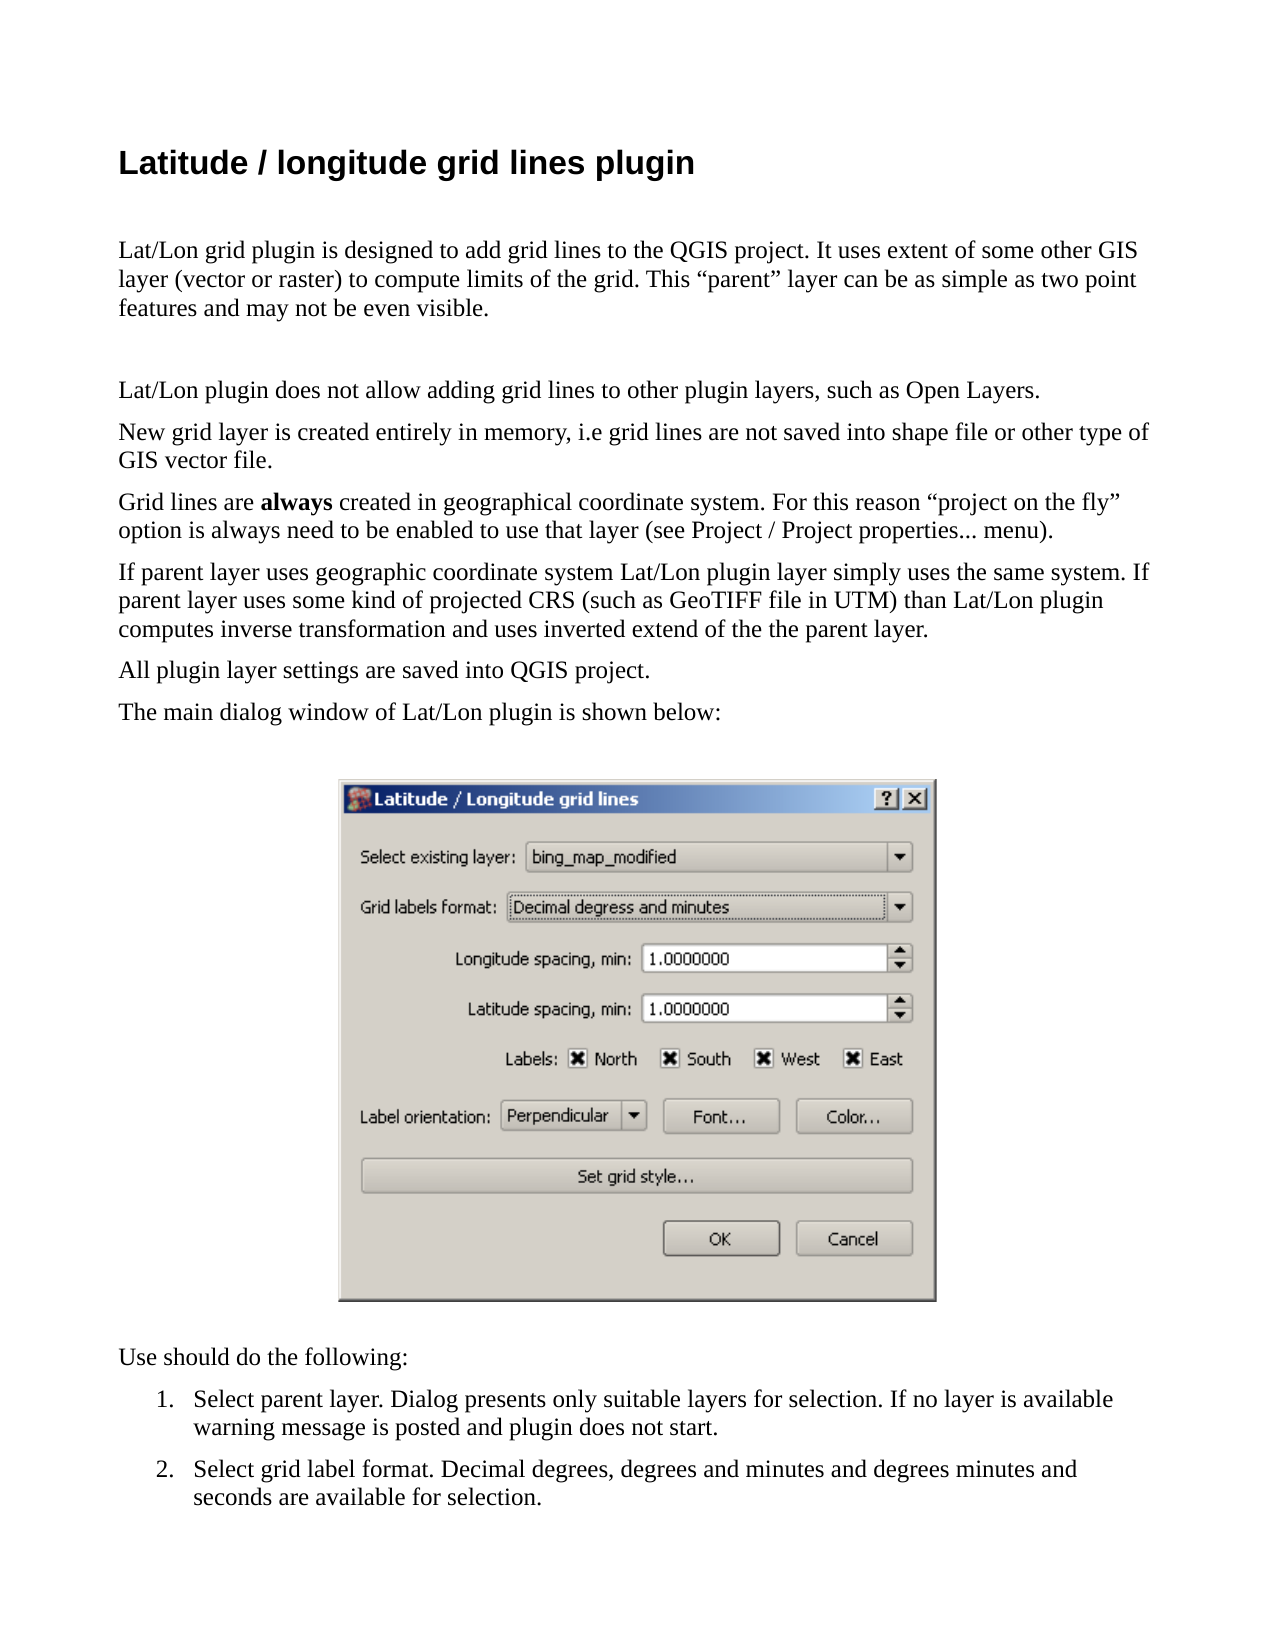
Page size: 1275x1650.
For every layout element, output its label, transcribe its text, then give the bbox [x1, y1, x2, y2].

text Use should do the following: [118, 1342, 1157, 1371]
text Grid lines are always created in geographical coordinate system. For this reason “project on the fly” option is always need to be enabled to use that layer (see Project / Project properties... menu). [118, 487, 1157, 544]
text If parent layer uses geographic coordinate system Lat/Lon plugin layer simply uses the same system. If parent layer uses some kind of projected CRS (such as GeoTIFF file in UTM) than Lat/Lon plugin computes inverse transformation and uses inverted extend of the the parent layer. [118, 557, 1157, 643]
list Select grid label format. Decimal degrees, degrees and minutes and degrees minutes and seconds are available for selection. [156, 1454, 1157, 1511]
text All plugin layer settings are saved into QGIS project. [118, 656, 1157, 684]
list Select parent layer. Dialog presents only suitable layers for selection. If no layer is available warning message is posted and plugin does not start. [156, 1384, 1157, 1441]
text Lat/Lon plugin does not allow adding grid lines to other plugin layers, such as Open Layers. [118, 376, 1157, 404]
text The main dialog window of Lat/Lon plugin is shown below: [118, 697, 1157, 726]
subtitle Latitude / longitude grid lines plugin [118, 143, 1157, 182]
picture [338, 779, 937, 1302]
text Lat/Lon grid plugin is designed to add grid lines to the QGIS project. It uses extent of some other GIS layer (vector or raster) to compute limits of the grid. This “parent” layer can be as simple as two point features and may not be even visible. [118, 236, 1157, 322]
text New grid layer is created entirely in memory, i.e grid lines are not saved into shape file or other type of GIS vector file. [118, 417, 1157, 474]
